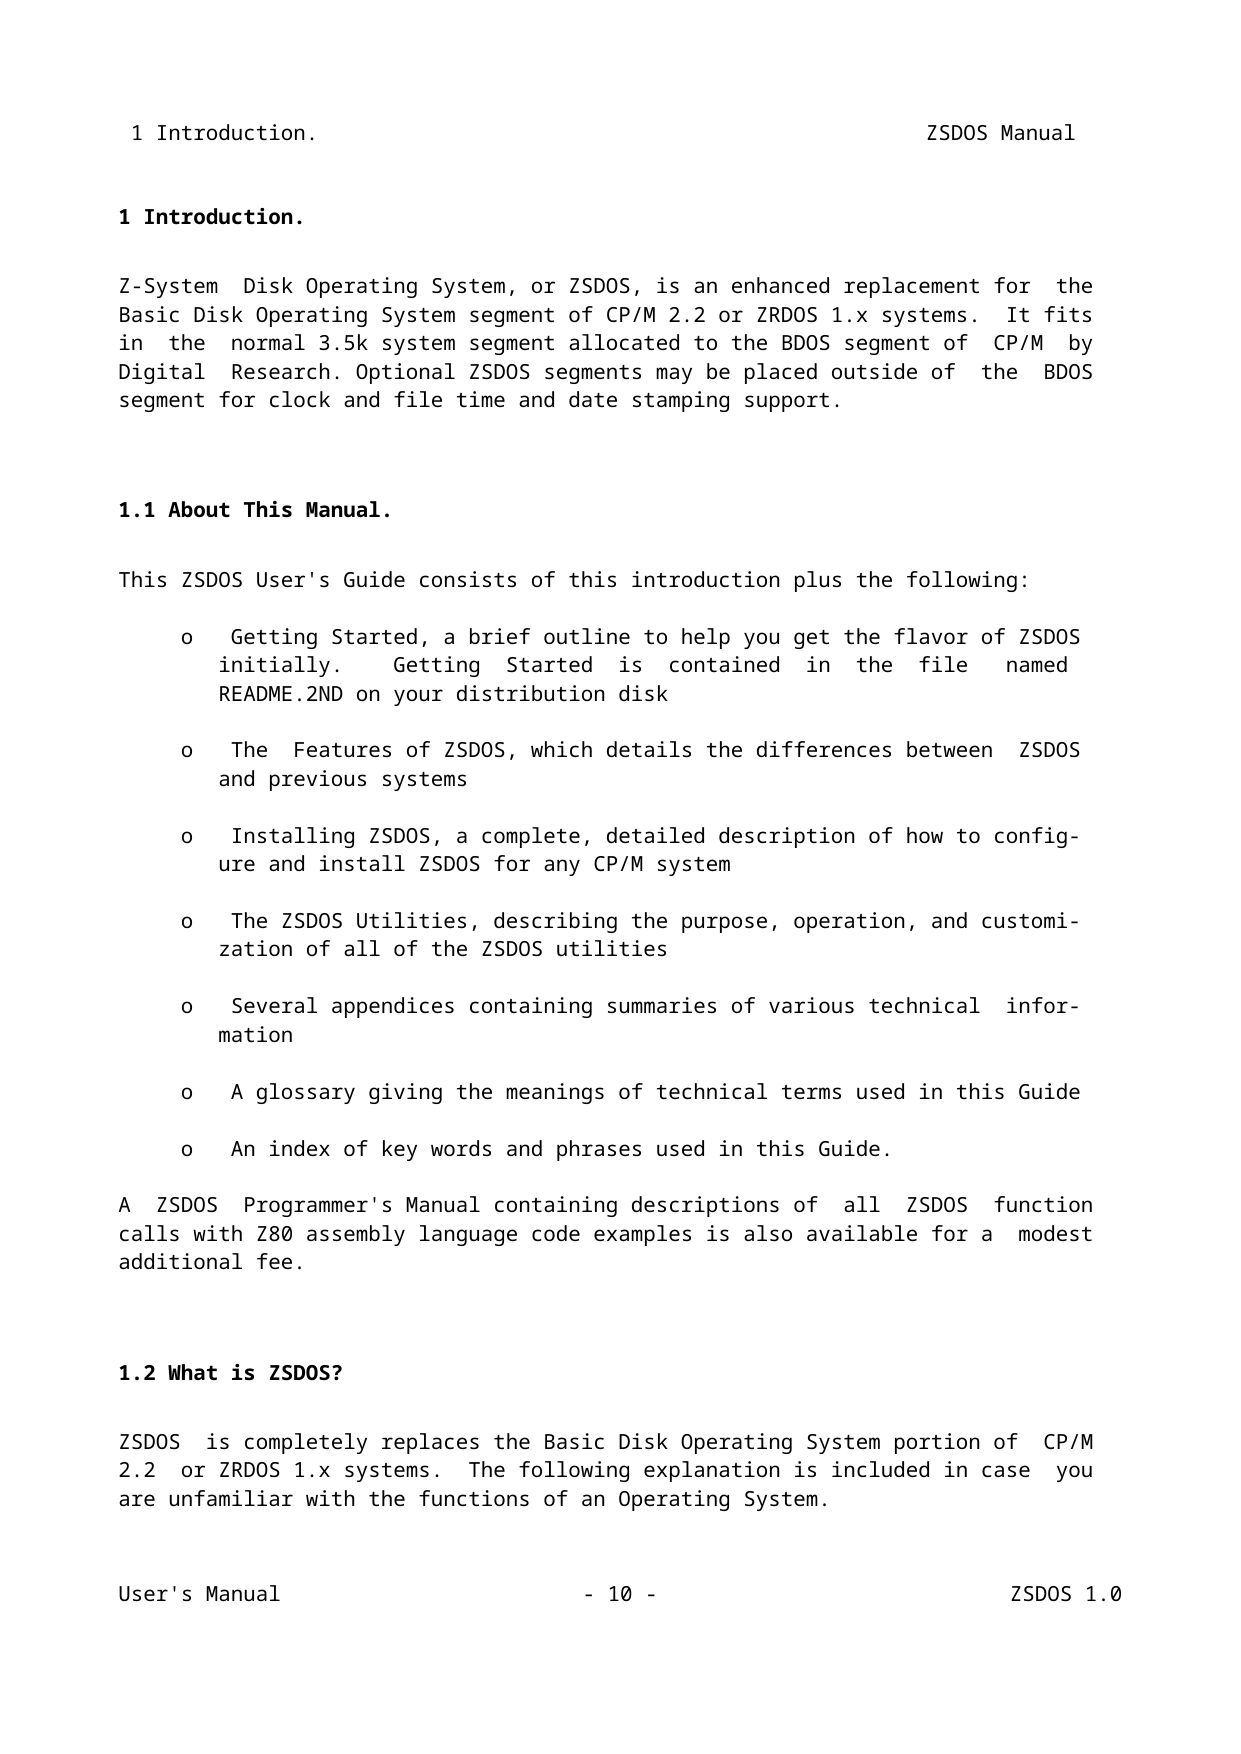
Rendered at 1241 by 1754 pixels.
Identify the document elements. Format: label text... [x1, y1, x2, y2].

text initially. Getting Started is contained in the file named [118, 650, 1122, 679]
subtitle 1.1 About This Manual. [118, 496, 1122, 524]
text o Getting Started, a brief outline to help you get the flavor of ZSDOS [118, 622, 1122, 650]
text o A glossary giving the meanings of technical terms used in this Guide [118, 1077, 1122, 1105]
text in the normal 3.5k system segment allocated to the BDOS segment of CP/M by [118, 328, 1122, 357]
text A ZSDOS Programmer's Manual containing descriptions of all ZSDOS function [118, 1191, 1122, 1219]
text ZSDOS is completely replaces the Basic Disk Operating System portion of CP/M [118, 1427, 1122, 1456]
text 2.2 or ZRDOS 1.x systems. The following explanation is included in case you [118, 1456, 1122, 1484]
subtitle 1 Introduction. [118, 202, 1122, 231]
text README.2ND on your distribution disk [118, 679, 1122, 707]
text This ZSDOS User's Guide consists of this introduction plus the following: [118, 565, 1122, 593]
text Digital Research. Optional ZSDOS segments may be placed outside of the BDOS [118, 357, 1122, 385]
subtitle 1.2 What is ZSDOS? [118, 1358, 1122, 1386]
text o Installing ZSDOS, a complete, detailed description of how to config- [118, 821, 1122, 849]
text Basic Disk Operating System segment of CP/M 2.2 or ZRDOS 1.x systems. It fits [118, 300, 1122, 328]
text and previous systems [118, 764, 1122, 792]
text are unfamiliar with the functions of an Operating System. [118, 1484, 1122, 1512]
text o An index of key words and phrases used in this Guide. [118, 1134, 1122, 1162]
text calls with Z80 assembly language code examples is also available for a modest [118, 1219, 1122, 1247]
text ure and install ZSDOS for any CP/M system [118, 849, 1122, 878]
text additional fee. [118, 1247, 1122, 1276]
text o Several appendices containing summaries of various technical infor- [118, 991, 1122, 1020]
text Z-System Disk Operating System, or ZSDOS, is an enhanced replacement for the [118, 271, 1122, 300]
text segment for clock and file time and date stamping support. [118, 385, 1122, 414]
text mation [118, 1020, 1122, 1048]
text o The Features of ZSDOS, which details the differences between ZSDOS [118, 736, 1122, 764]
text o The ZSDOS Utilities, describing the purpose, operation, and customi- [118, 906, 1122, 934]
text zation of all of the ZSDOS utilities [118, 934, 1122, 963]
